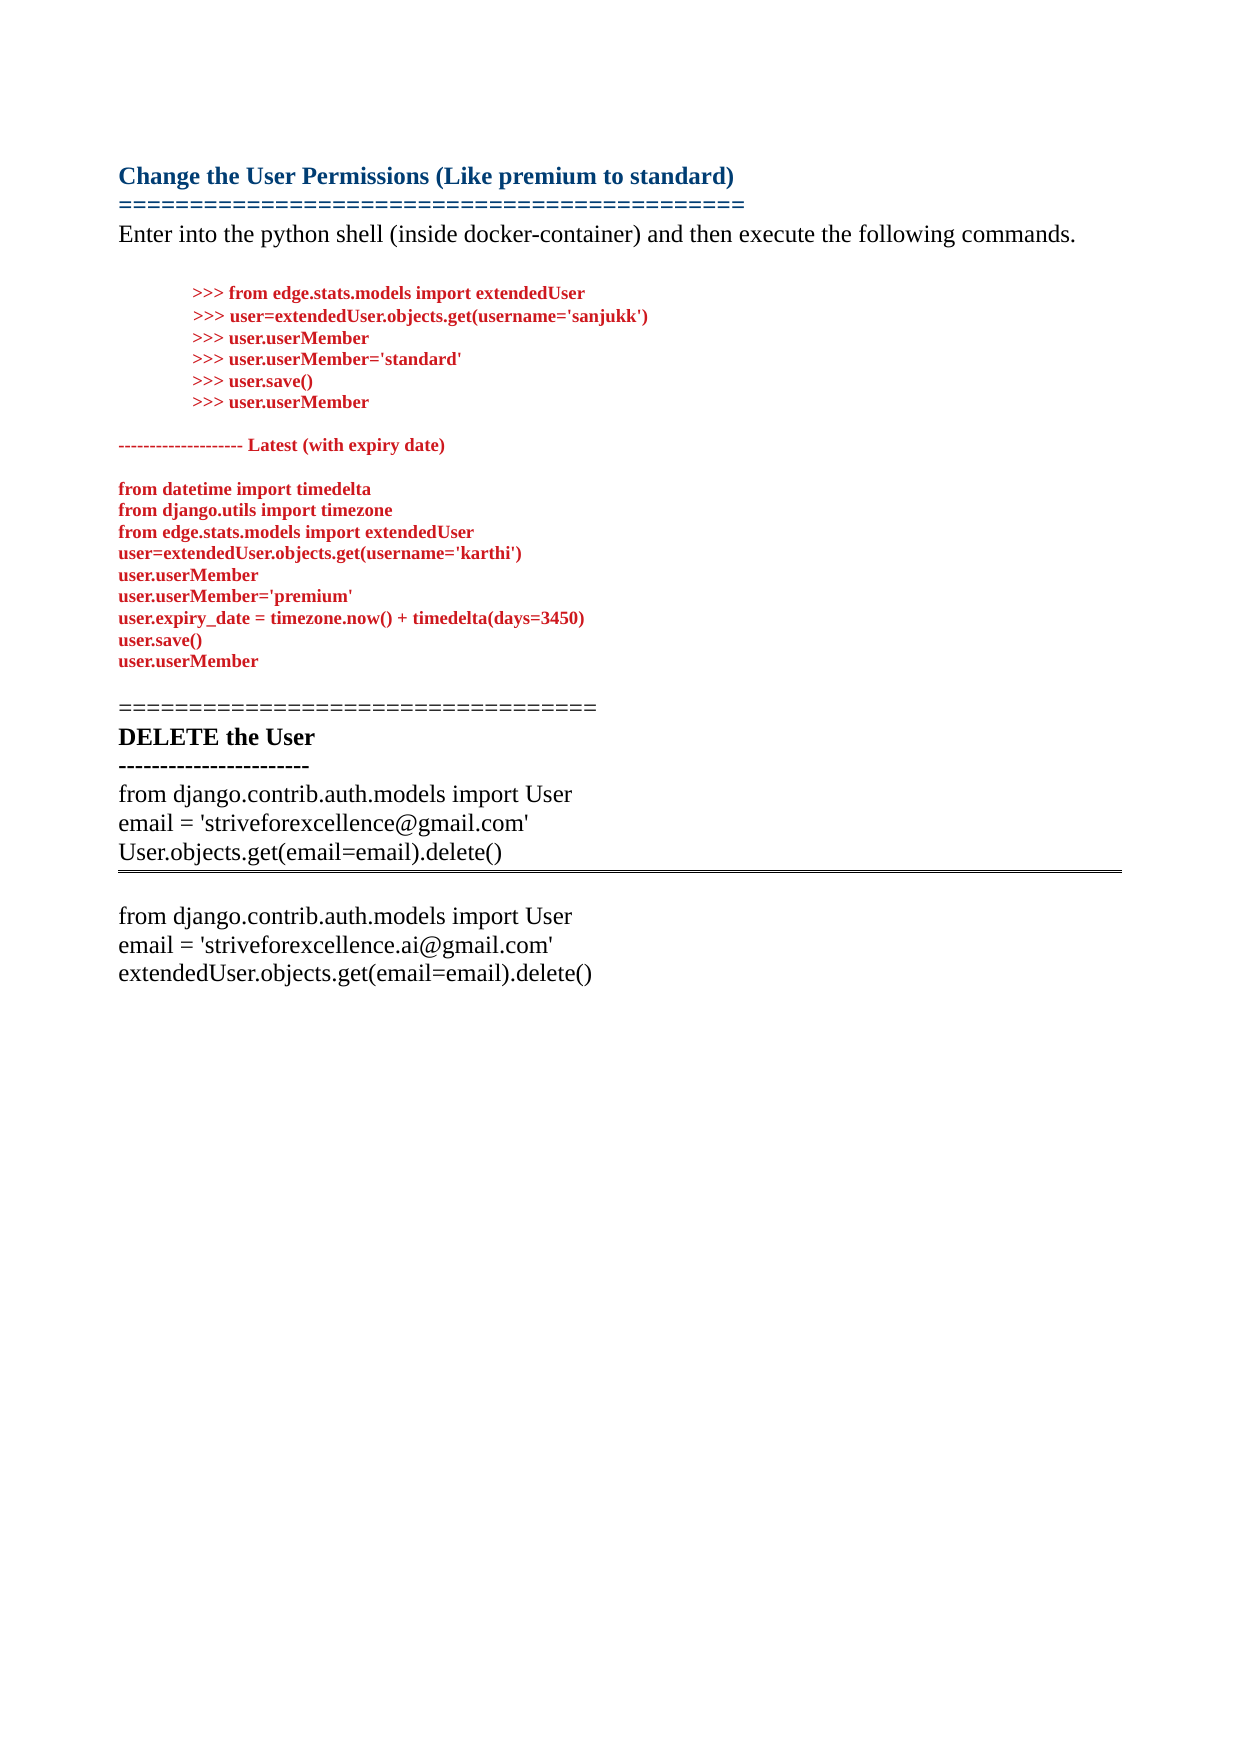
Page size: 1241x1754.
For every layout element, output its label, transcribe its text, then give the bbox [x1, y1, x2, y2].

text from edge.stats.models import extendedUser [118, 521, 1122, 542]
text User.objects.get(email=email).delete() [118, 837, 1122, 870]
text >>> user.userMember [118, 327, 1122, 348]
text extendedUser.objects.get(email=email).delete() [118, 958, 1122, 987]
text >>> user.userMember='standard' [118, 348, 1122, 370]
text email = 'striveforexcellence.ai@gmail.com' [118, 930, 1122, 958]
text user.expiry_date = timezone.now() + timedelta(days=3450) [118, 607, 1122, 628]
text user.userMember [118, 564, 1122, 585]
text ----------------------- [118, 751, 1122, 779]
text Enter into the python shell (inside docker-container) and then execute the following commands. [118, 219, 1122, 247]
text DELETE the User [118, 722, 1122, 751]
text user=extendedUser.objects.get(username='karthi') [118, 542, 1122, 564]
text from datetime import timedelta [118, 477, 1122, 499]
text >>> user.userMember [118, 391, 1122, 413]
text email = 'striveforexcellence@gmail.com' [118, 808, 1122, 837]
text user.userMember [118, 650, 1122, 672]
text from django.utils import timezone [118, 499, 1122, 521]
text from django.contrib.auth.models import User [118, 901, 1122, 930]
text ============================================ [118, 190, 1122, 219]
text ================================== [118, 693, 1122, 722]
text user.save() [118, 628, 1122, 650]
text >>> user=extendedUser.objects.get(username='sanjukk') [118, 305, 1122, 327]
text >>> from edge.stats.models import extendedUser [118, 276, 1122, 305]
text from django.contrib.auth.models import User [118, 779, 1122, 808]
text user.userMember='premium' [118, 585, 1122, 607]
text -------------------- Latest (with expiry date) [118, 434, 1122, 456]
text Change the User Permissions (Like premium to standard) [118, 161, 1122, 190]
text >>> user.save() [118, 370, 1122, 391]
